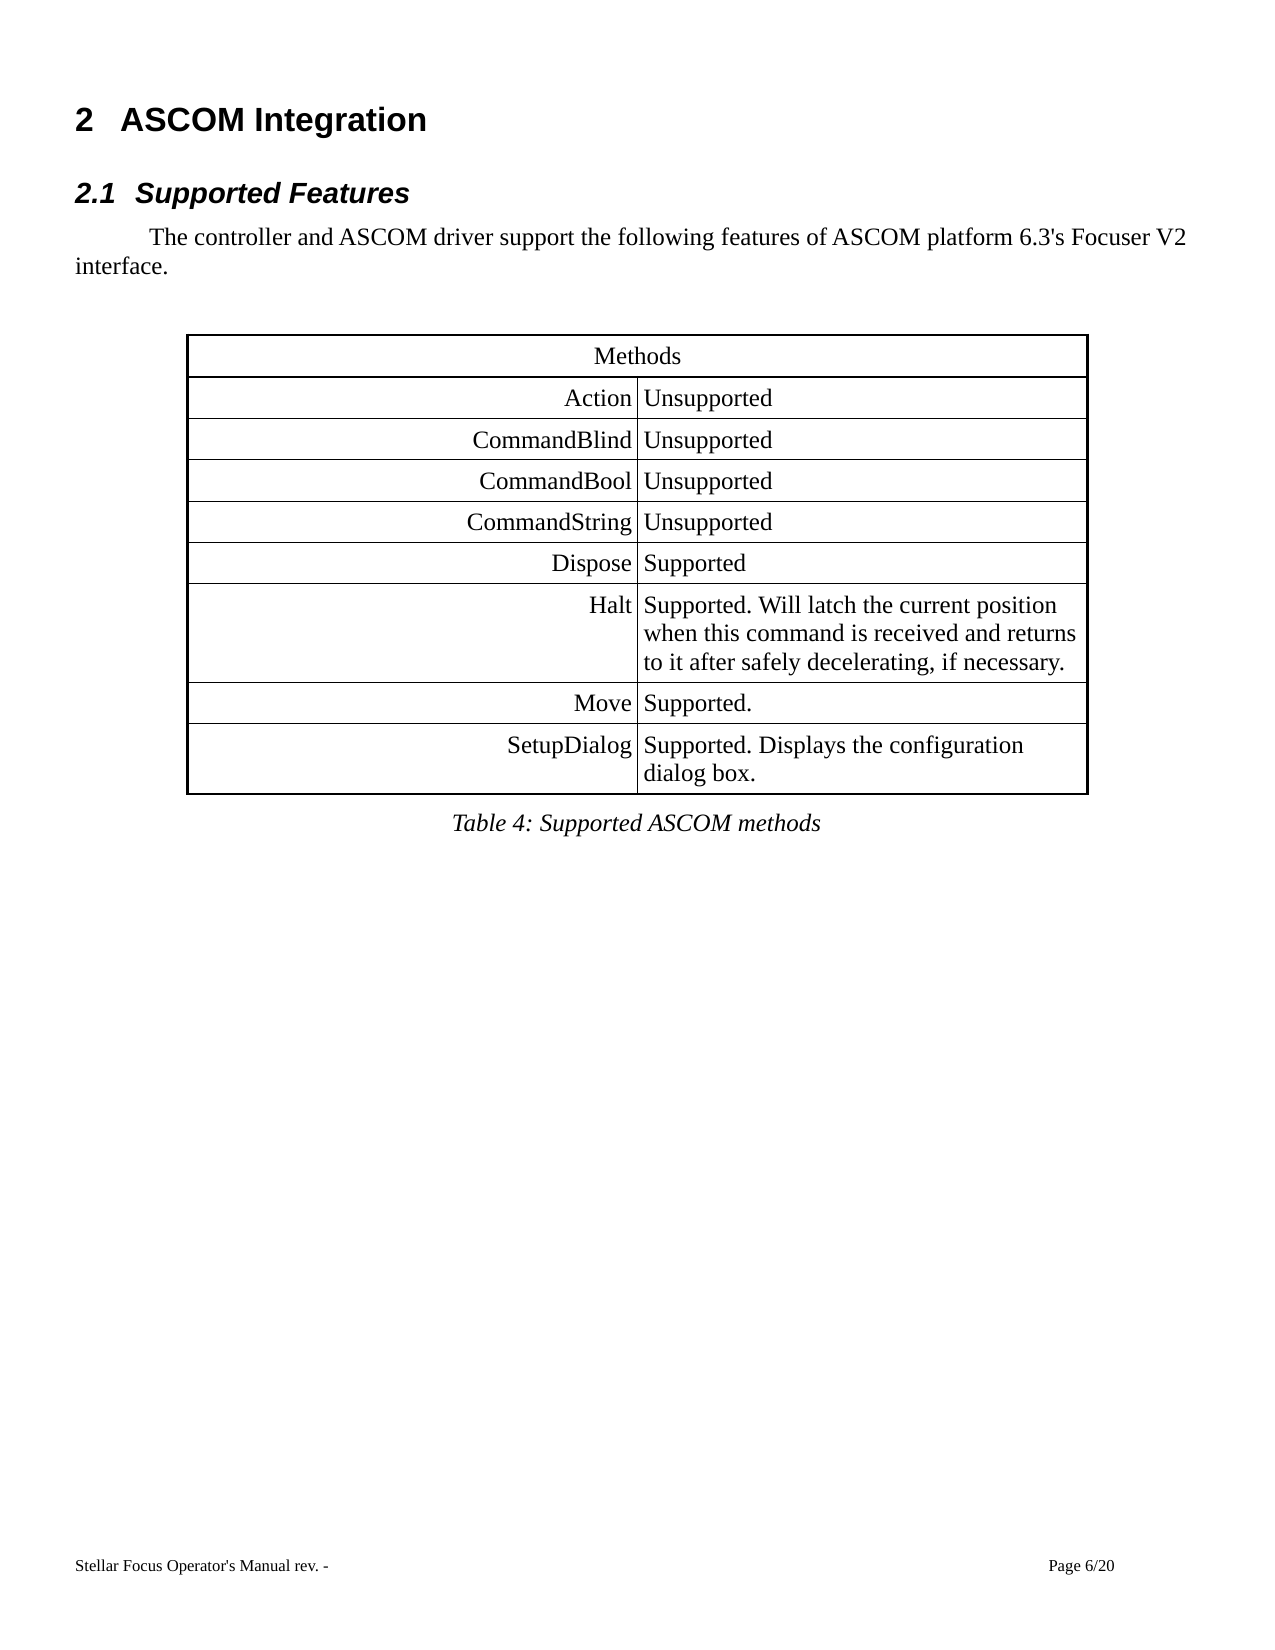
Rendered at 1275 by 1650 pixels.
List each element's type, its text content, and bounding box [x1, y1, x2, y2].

table_cell SetupDialog [189, 724, 637, 793]
table_cell Unsupported [638, 378, 1086, 418]
table_cell Unsupported [638, 460, 1086, 501]
table_cell Supported. [638, 683, 1086, 723]
table_cell Move [189, 683, 637, 723]
subtitle ASCOM Integration [75, 100, 1200, 139]
table_cell Unsupported [638, 419, 1086, 459]
table_cell Dispose [189, 543, 637, 583]
subtitle Supported Features [75, 176, 1200, 210]
text The controller and ASCOM driver support the following features of ASCOM platform 6.3's Focuser V2 interface. [75, 222, 1200, 280]
table_cell CommandBlind [189, 419, 637, 459]
table_cell CommandString [189, 502, 637, 542]
table_cell Supported [638, 543, 1086, 583]
table_header Methods [189, 336, 1086, 376]
table_cell Unsupported [638, 502, 1086, 542]
table_cell CommandBool [189, 460, 637, 501]
text Table 4: Supported ASCOM methods [75, 808, 1200, 836]
table_cell Supported. Displays the configuration dialog box. [638, 724, 1086, 793]
table_cell Action [189, 378, 637, 418]
table_cell Halt [189, 584, 637, 682]
table_cell Supported. Will latch the current position when this command is received and returns to it after safely decelerating, if necessary. [638, 584, 1086, 682]
